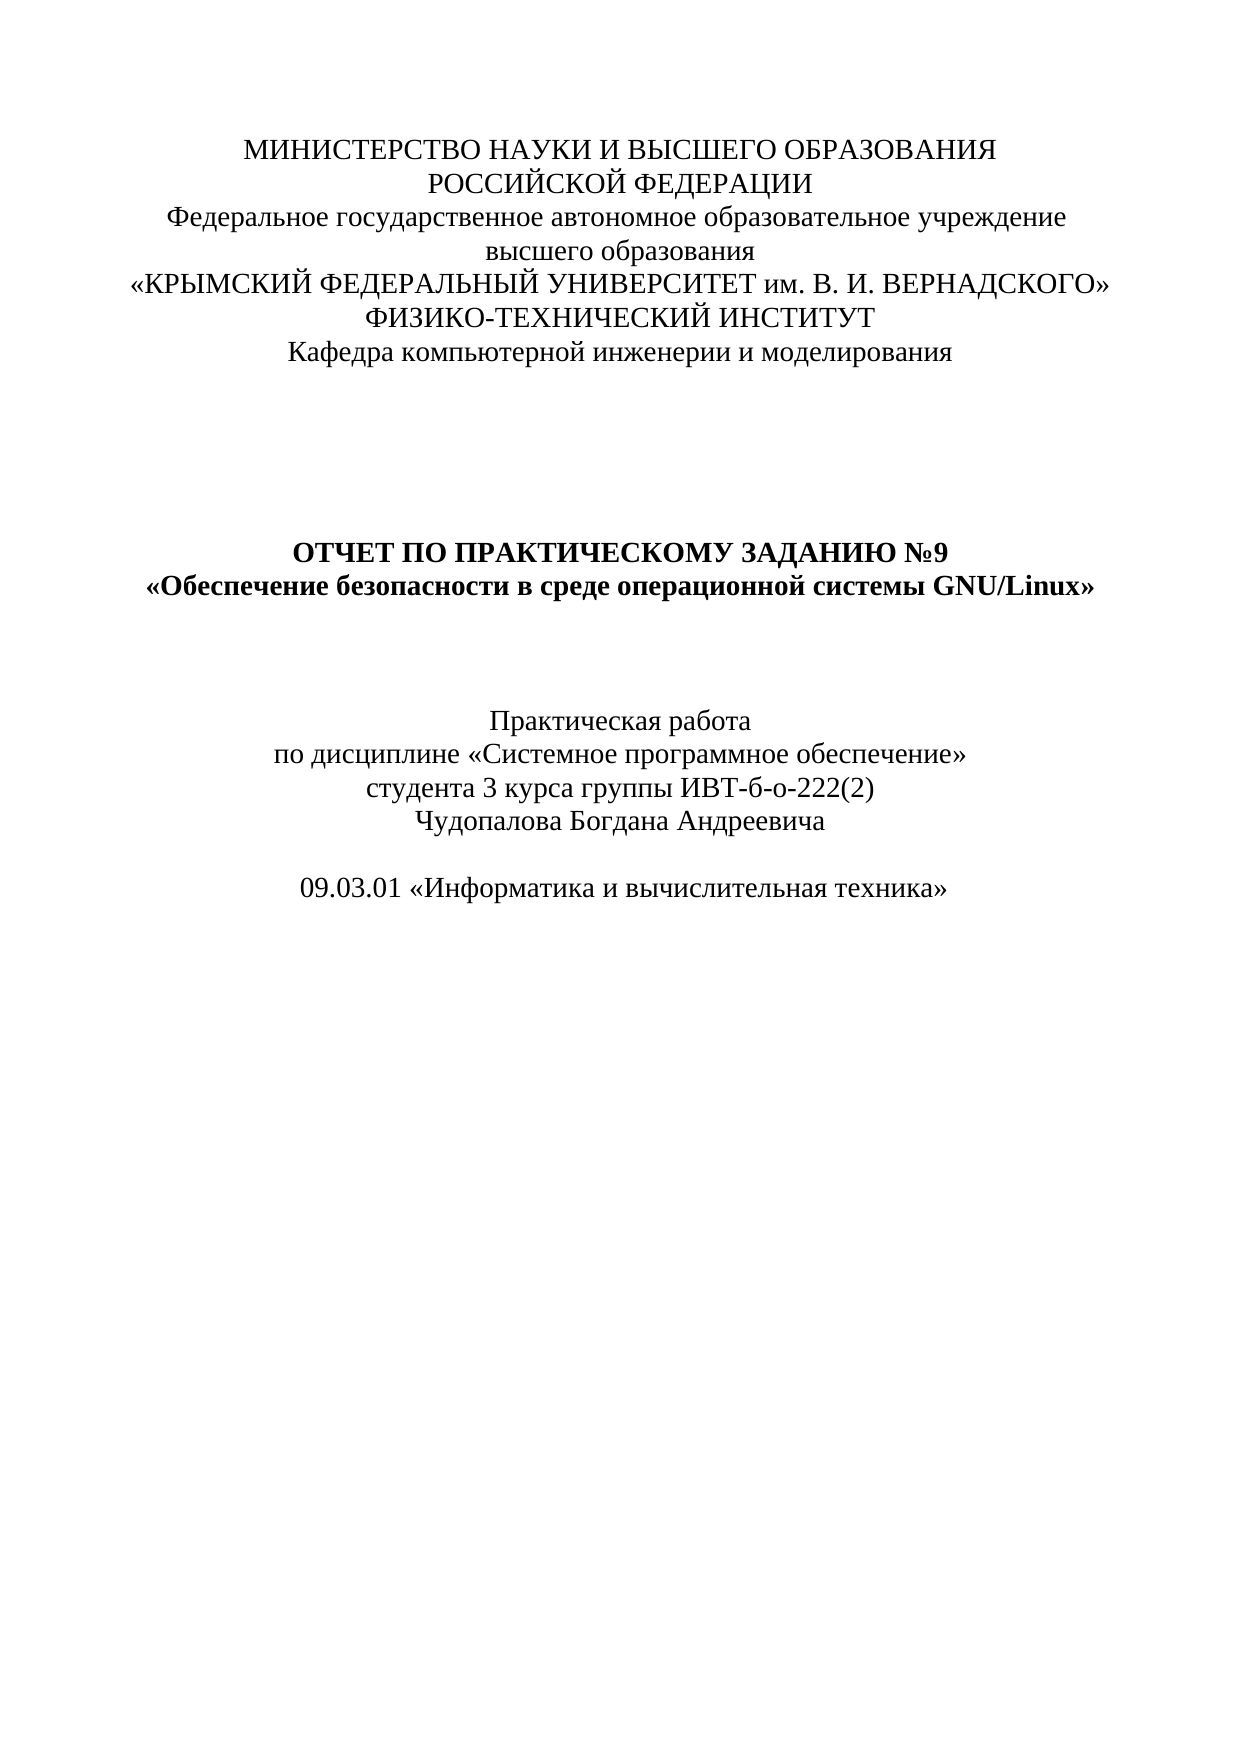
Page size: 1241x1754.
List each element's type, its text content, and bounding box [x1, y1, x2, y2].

text МИНИСТЕРСТВО НАУКИ И ВЫСШЕГО ОБРАЗОВАНИЯ РОССИЙСКОЙ ФЕДЕРАЦИИ [118, 132, 1122, 199]
text ФИЗИКО-ТЕХНИЧЕСКИЙ ИНСТИТУТ [118, 300, 1122, 334]
text Практическая работа [118, 703, 1122, 736]
text Федеральное государственное автономное образовательное учреждение высшего образования [118, 199, 1122, 267]
text 09.03.01 «Информатика и вычислительная техника» [118, 870, 1122, 904]
text Кафедра компьютерной инженерии и моделирования [118, 334, 1122, 367]
text Чудопалова Богдана Андреевича [118, 803, 1122, 837]
text по дисциплине «Системное программное обеспечение» [118, 736, 1122, 770]
text студента 3 курса группы ИВТ-б-о-222(2) [118, 770, 1122, 803]
text ОТЧЕТ ПО ПРАКТИЧЕСКОМУ ЗАДАНИЮ №9 [118, 535, 1122, 568]
text «Обеспечение безопасности в среде операционной системы GNU/Linux» [118, 568, 1122, 602]
text «КРЫМСКИЙ ФЕДЕРАЛЬНЫЙ УНИВЕРСИТЕТ им. В. И. ВЕРНАДСКОГО» [118, 267, 1122, 300]
